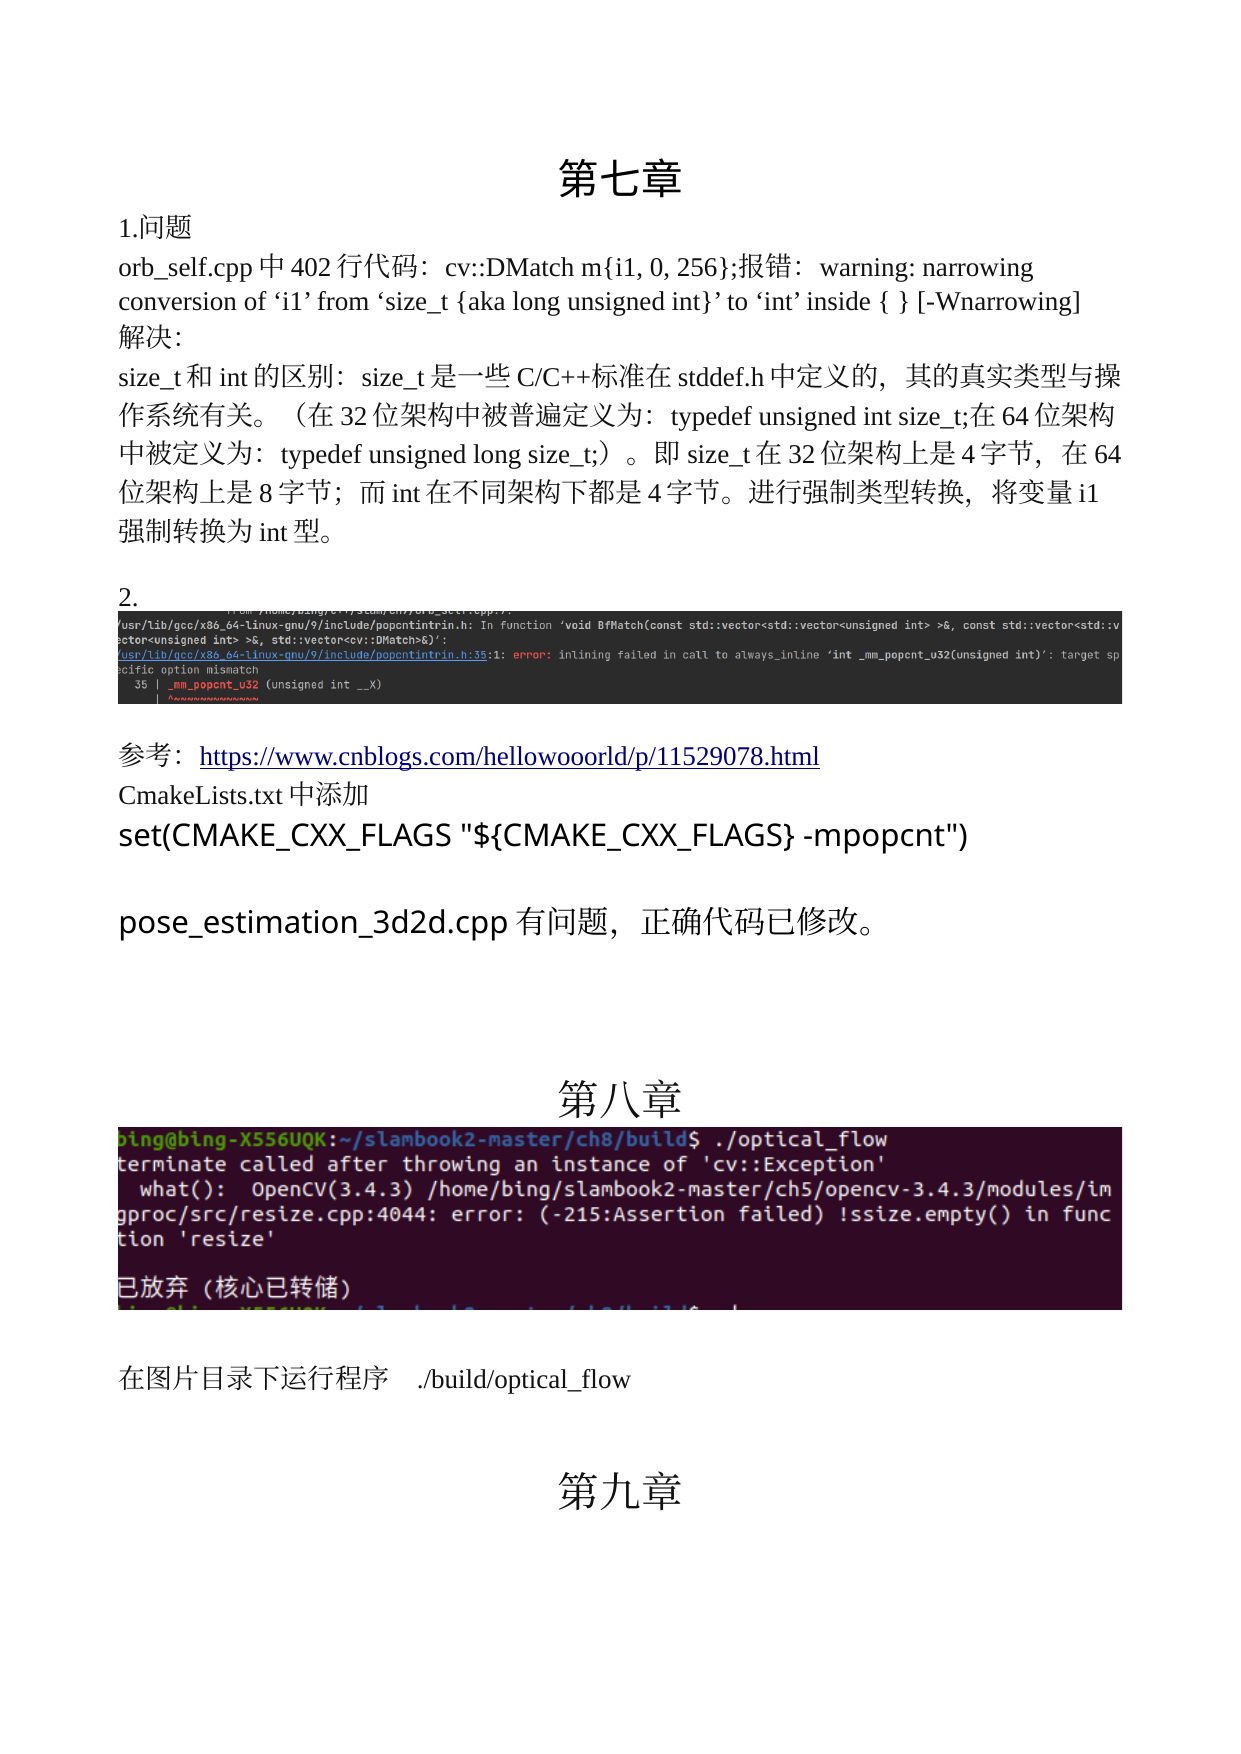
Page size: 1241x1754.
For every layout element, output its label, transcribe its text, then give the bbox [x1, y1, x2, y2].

text 第七章 [118, 146, 1122, 207]
text size_t和int的区别：size_t是一些C/C++标准在stddef.h中定义的，其的真实类型与操作系统有关。（在32位架构中被普遍定义为：typedef unsigned int size_t;在64位架构中被定义为：typedef unsigned long size_t;）。即 size_t在32位架构上是4字节，在64位架构上是8字节；而int在不同架构下都是4字节。进行强制类型转换，将变量i1强制转换为int型。 [118, 355, 1122, 549]
text 1.问题 [118, 207, 1122, 246]
text orb_self.cpp中402行代码：cv::DMatch m{i1, 0, 256};报错：warning: narrowing conversion of ‘i1’ from ‘size_t {aka long unsigned int}’ to ‘int’ inside { } [-Wnarrowing] [118, 246, 1122, 316]
picture [118, 611, 1123, 704]
text 参考：https://www.cnblogs.com/hellowooorld/p/11529078.html [118, 735, 1122, 774]
text 第九章 [118, 1459, 1122, 1519]
text 第八章 [118, 1067, 1122, 1127]
text 解决： [118, 316, 1122, 355]
text set(CMAKE_CXX_FLAGS "${CMAKE_CXX_FLAGS} -mpopcnt") [118, 813, 1122, 855]
text CmakeLists.txt中添加 [118, 774, 1122, 813]
text 在图片目录下运行程序 ./build/optical_flow [118, 1358, 1122, 1397]
text 2. [118, 581, 1122, 611]
text pose_estimation_3d2d.cpp有问题，正确代码已修改。 [118, 898, 1122, 943]
picture [118, 1127, 1123, 1310]
